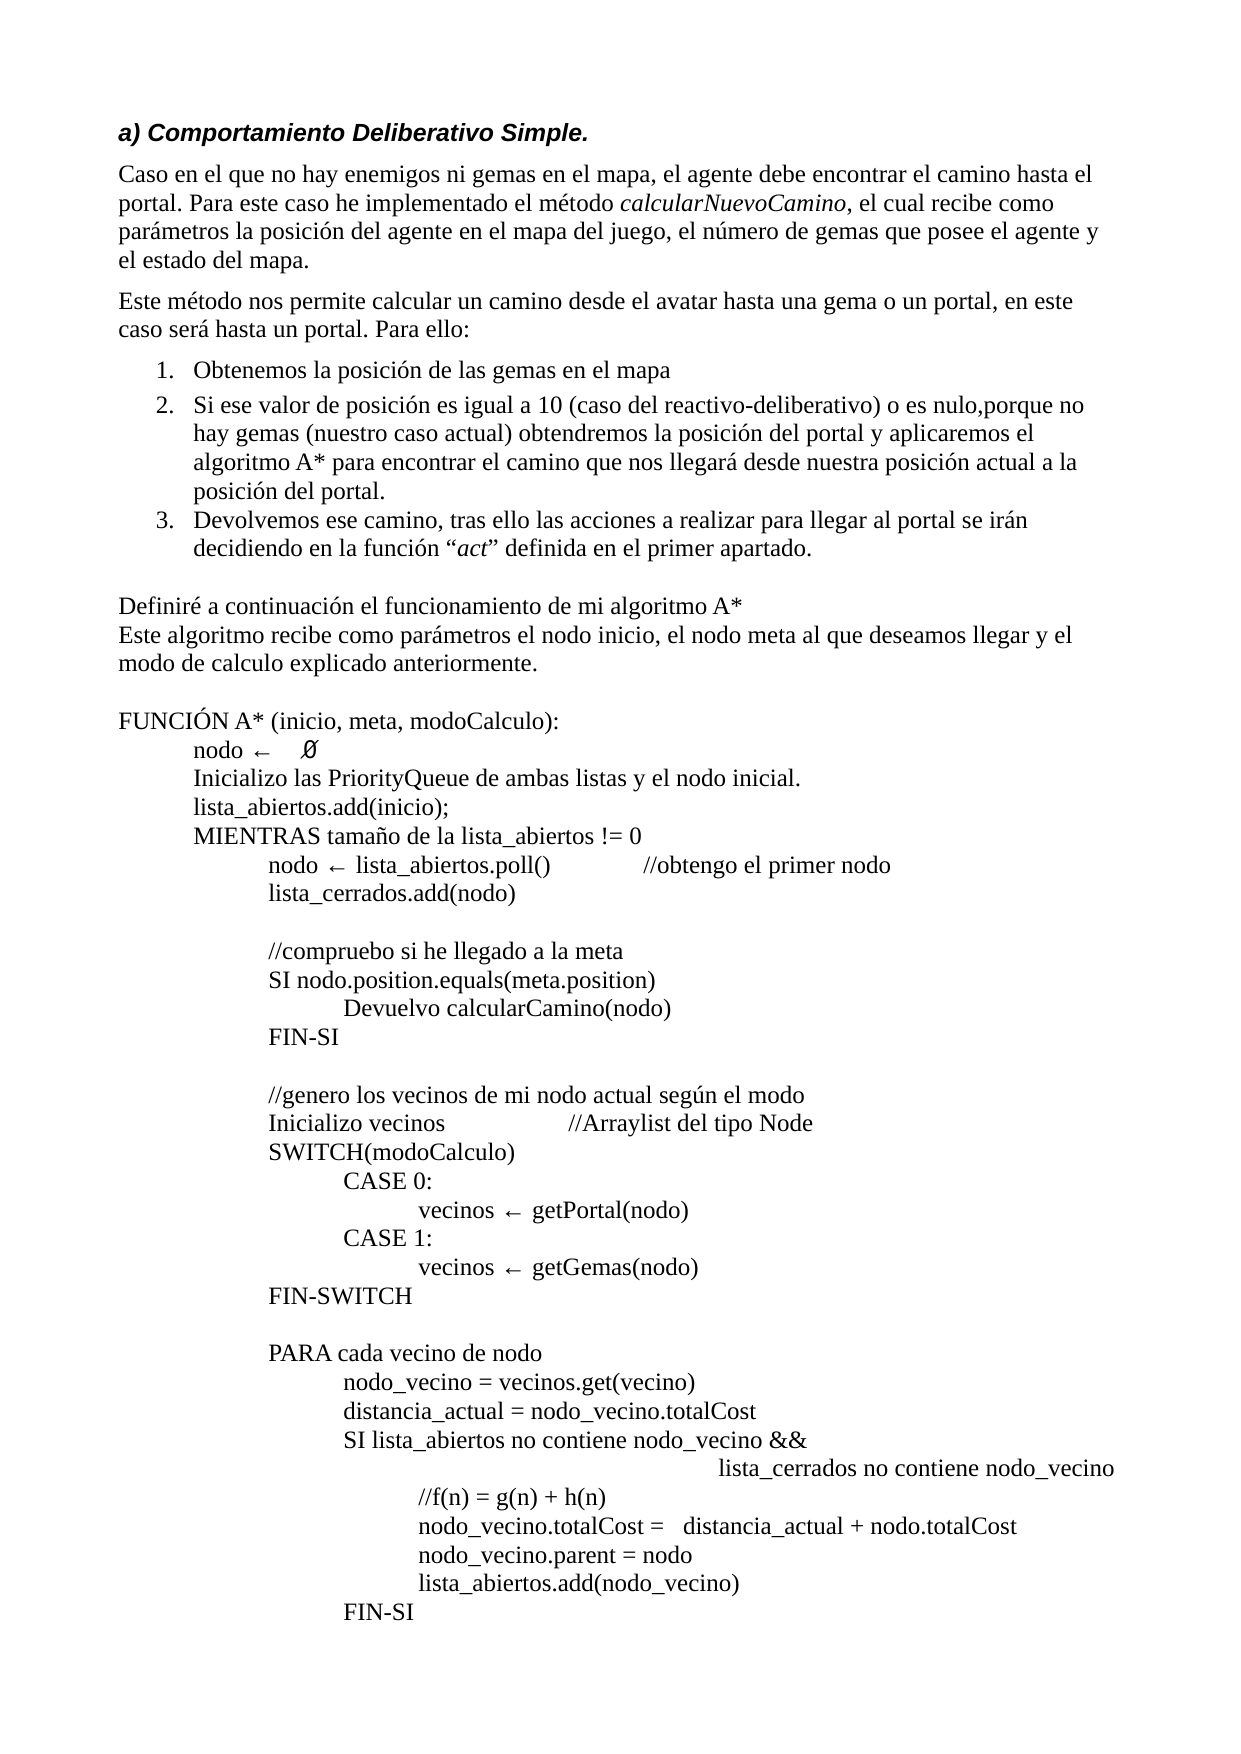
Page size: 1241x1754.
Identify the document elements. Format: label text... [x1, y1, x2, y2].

text SWITCH(modoCalculo) [118, 1137, 1122, 1166]
text //f(n) = g(n) + h(n) [118, 1482, 1122, 1511]
text lista_cerrados no contiene nodo_vecino [118, 1453, 1122, 1482]
text FIN-SI [118, 1597, 1122, 1626]
text MIENTRAS tamaño de la lista_abiertos != 0 [118, 821, 1122, 850]
text Este método nos permite calcular un camino desde el avatar hasta una gema o un portal, en este caso será hasta un portal. Para ello: [118, 286, 1122, 343]
list Si ese valor de posición es igual a 10 (caso del reactivo-deliberativo) o es nulo,porque no hay gemas (nuestro caso actual) obtendremos la posición del portal y aplicaremos el algoritmo A* para encontrar el camino que nos llegará desde nuestra posición actual a la posición del portal. [156, 390, 1122, 505]
text nodo ← [118, 735, 1122, 763]
text FIN-SI [118, 1022, 1122, 1051]
list Devolvemos ese camino, tras ello las acciones a realizar para llegar al portal se irán decidiendo en la función “act” definida en el primer apartado. [156, 505, 1122, 562]
text Caso en el que no hay enemigos ni gemas en el mapa, el agente debe encontrar el camino hasta el portal. Para este caso he implementado el método calcularNuevoCamino, el cual recibe como parámetros la posición del agente en el mapa del juego, el número de gemas que posee el agente y el estado del mapa. [118, 159, 1122, 274]
text nodo_vecino = vecinos.get(vecino) [118, 1367, 1122, 1396]
text Inicializo vecinos //Arraylist del tipo Node [118, 1108, 1122, 1137]
text lista_abiertos.add(nodo_vecino) [118, 1568, 1122, 1597]
text SI lista_abiertos no contiene nodo_vecino && [118, 1425, 1122, 1453]
text lista_abiertos.add(inicio); [118, 792, 1122, 821]
text CASE 1: [118, 1223, 1122, 1252]
text nodo_vecino.totalCost = distancia_actual + nodo.totalCost [118, 1511, 1122, 1540]
text lista_cerrados.add(nodo) [118, 878, 1122, 907]
text Definiré a continuación el funcionamiento de mi algoritmo A* [118, 591, 1122, 620]
text //genero los vecinos de mi nodo actual según el modo [118, 1080, 1122, 1108]
text SI nodo.position.equals(meta.position) [118, 965, 1122, 993]
text vecinos ← getPortal(nodo) [118, 1195, 1122, 1223]
text distancia_actual = nodo_vecino.totalCost [118, 1396, 1122, 1425]
text nodo ← lista_abiertos.poll() //obtengo el primer nodo [118, 850, 1122, 878]
text Inicializo las PriorityQueue de ambas listas y el nodo inicial. [118, 763, 1122, 792]
text FUNCIÓN A* (inicio, meta, modoCalculo): [118, 706, 1122, 735]
subtitle a) Comportamiento Deliberativo Simple. [118, 118, 1122, 147]
text Devuelvo calcularCamino(nodo) [118, 993, 1122, 1022]
text //compruebo si he llegado a la meta [118, 936, 1122, 965]
text vecinos ← getGemas(nodo) [118, 1252, 1122, 1281]
text nodo_vecino.parent = nodo [118, 1540, 1122, 1568]
list Obtenemos la posición de las gemas en el mapa [156, 355, 1122, 384]
text CASE 0: [118, 1166, 1122, 1195]
text Este algoritmo recibe como parámetros el nodo inicio, el nodo meta al que deseamos llegar y el modo de calculo explicado anteriormente. [118, 620, 1122, 677]
text PARA cada vecino de nodo [118, 1338, 1122, 1367]
text FIN-SWITCH [118, 1281, 1122, 1310]
